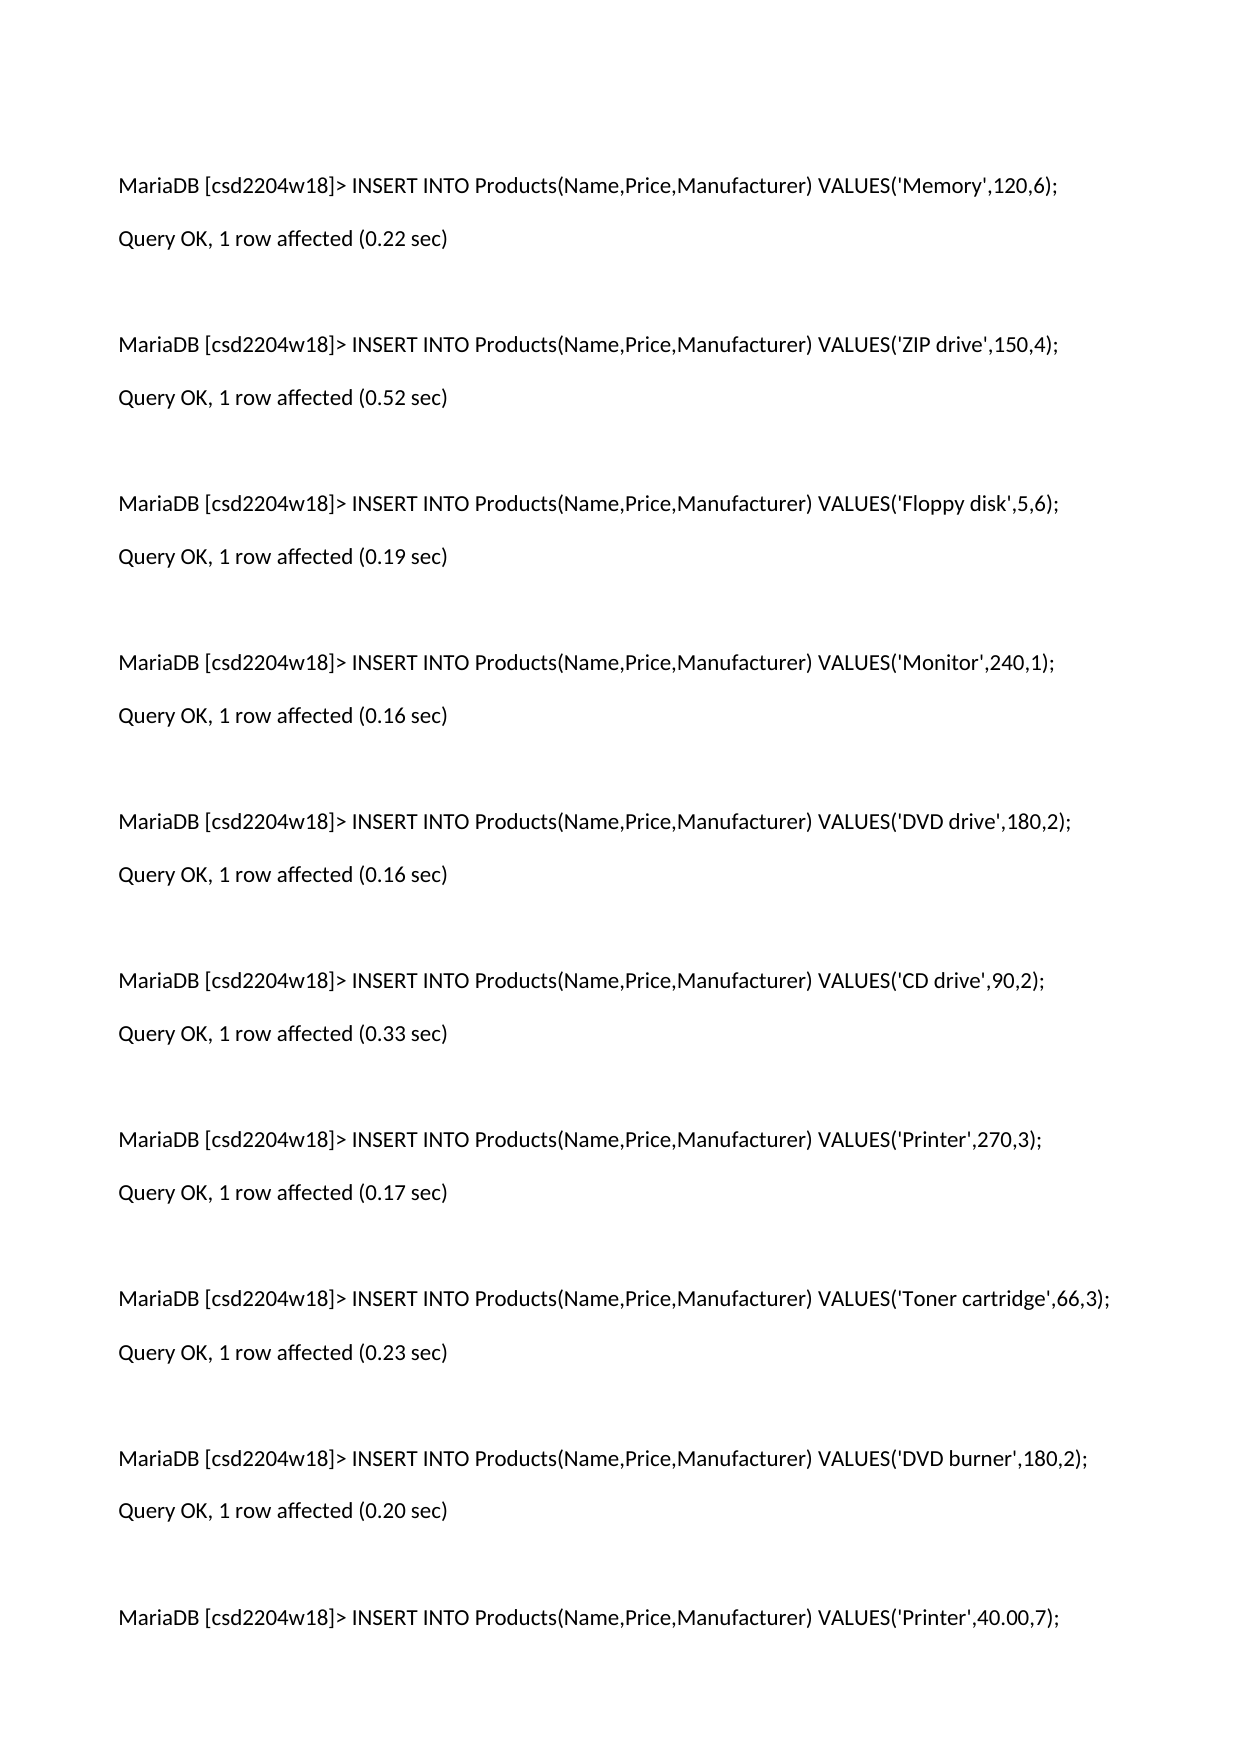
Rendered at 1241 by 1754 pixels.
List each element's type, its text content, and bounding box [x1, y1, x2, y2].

text Query OK, 1 row affected (0.20 sec) [118, 1497, 1122, 1525]
text MariaDB [csd2204w18]> INSERT INTO Products(Name,Price,Manufacturer) VALUES('Memory',120,6); [118, 171, 1122, 199]
text MariaDB [csd2204w18]> INSERT INTO Products(Name,Price,Manufacturer) VALUES('Printer',40.00,7); [118, 1603, 1122, 1631]
text MariaDB [csd2204w18]> INSERT INTO Products(Name,Price,Manufacturer) VALUES('Floppy disk',5,6); [118, 489, 1122, 517]
text MariaDB [csd2204w18]> INSERT INTO Products(Name,Price,Manufacturer) VALUES('DVD drive',180,2); [118, 807, 1122, 835]
text MariaDB [csd2204w18]> INSERT INTO Products(Name,Price,Manufacturer) VALUES('ZIP drive',150,4); [118, 330, 1122, 358]
text Query OK, 1 row affected (0.22 sec) [118, 224, 1122, 252]
text Query OK, 1 row affected (0.23 sec) [118, 1338, 1122, 1366]
text Query OK, 1 row affected (0.16 sec) [118, 701, 1122, 729]
text Query OK, 1 row affected (0.16 sec) [118, 860, 1122, 888]
text Query OK, 1 row affected (0.17 sec) [118, 1178, 1122, 1207]
text Query OK, 1 row affected (0.33 sec) [118, 1019, 1122, 1047]
text MariaDB [csd2204w18]> INSERT INTO Products(Name,Price,Manufacturer) VALUES('CD drive',90,2); [118, 966, 1122, 994]
text Query OK, 1 row affected (0.19 sec) [118, 542, 1122, 570]
text MariaDB [csd2204w18]> INSERT INTO Products(Name,Price,Manufacturer) VALUES('Toner cartridge',66,3); [118, 1284, 1122, 1313]
text Query OK, 1 row affected (0.52 sec) [118, 383, 1122, 411]
text MariaDB [csd2204w18]> INSERT INTO Products(Name,Price,Manufacturer) VALUES('Monitor',240,1); [118, 648, 1122, 676]
text MariaDB [csd2204w18]> INSERT INTO Products(Name,Price,Manufacturer) VALUES('Printer',270,3); [118, 1126, 1122, 1153]
text MariaDB [csd2204w18]> INSERT INTO Products(Name,Price,Manufacturer) VALUES('DVD burner',180,2); [118, 1444, 1122, 1472]
